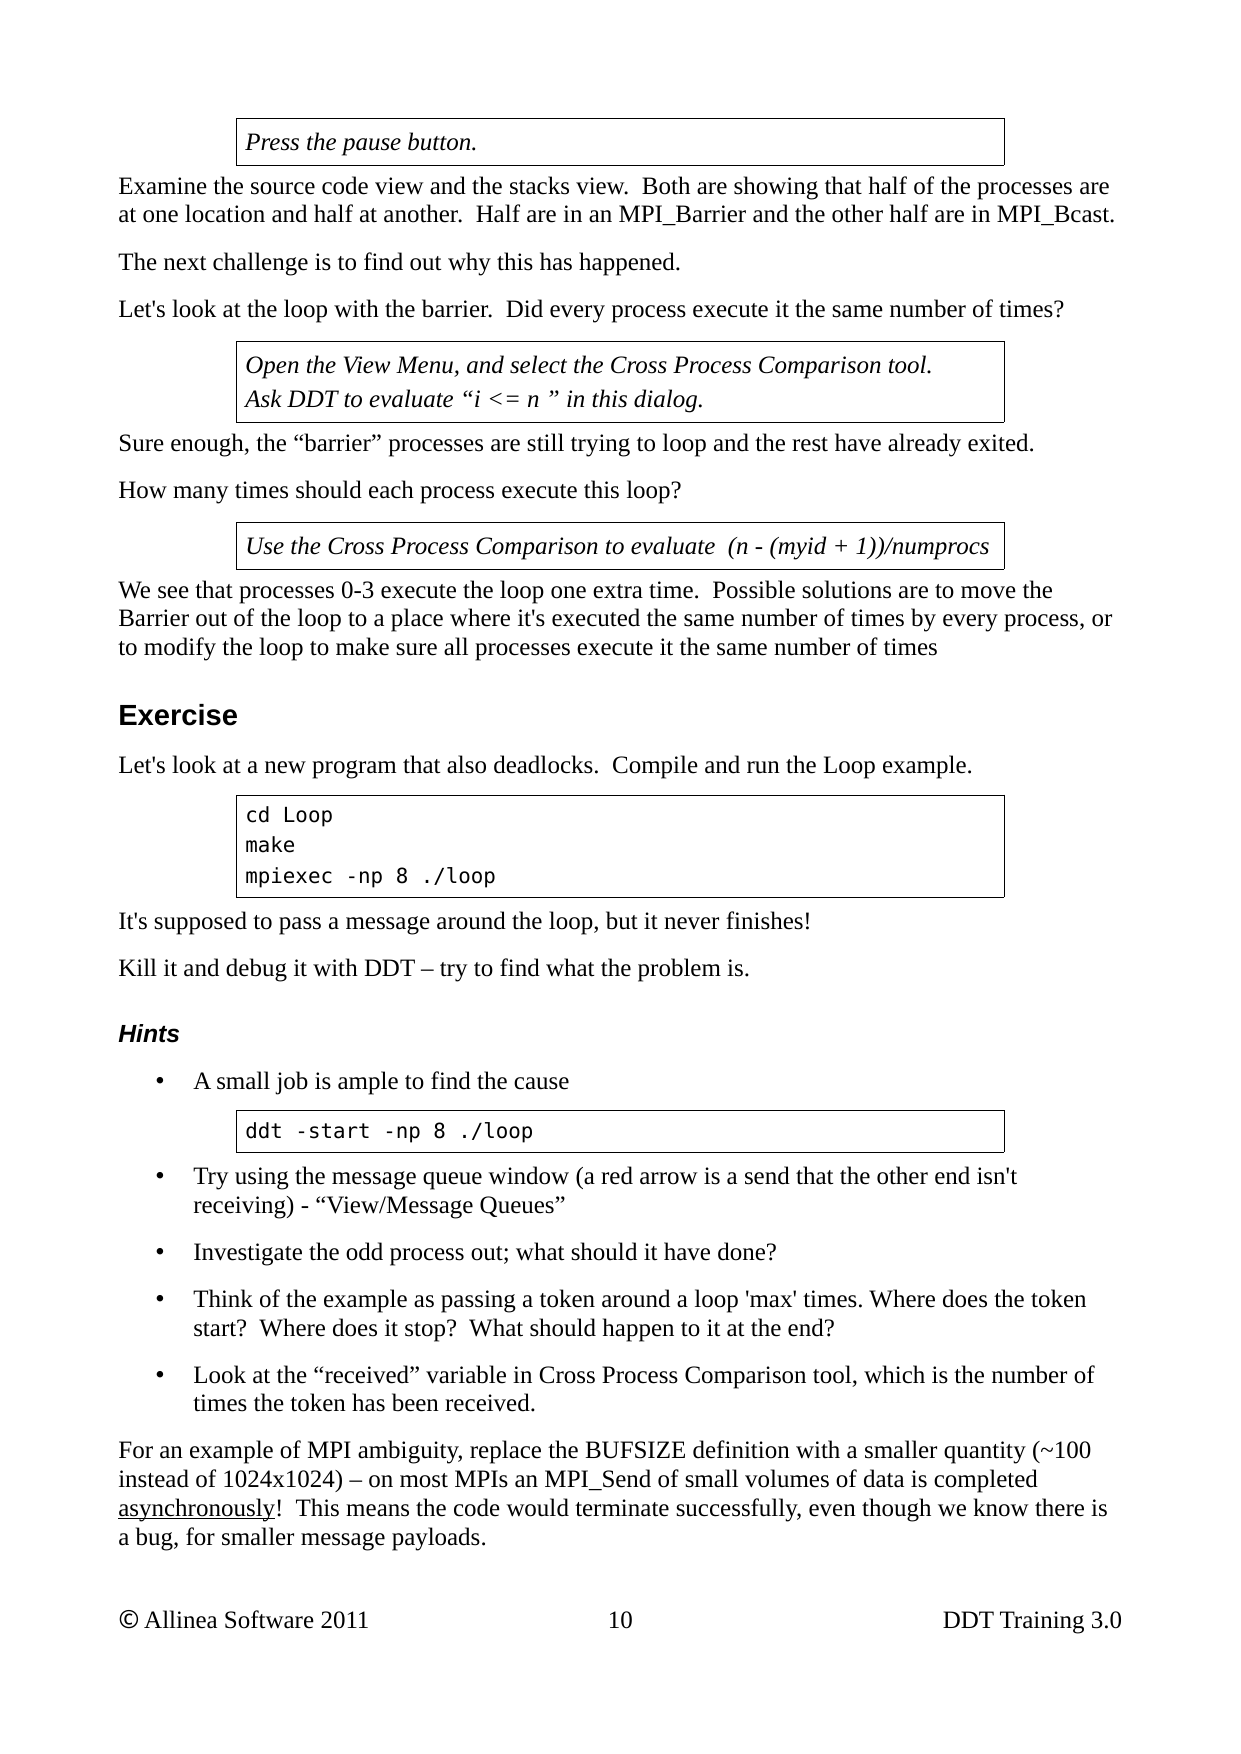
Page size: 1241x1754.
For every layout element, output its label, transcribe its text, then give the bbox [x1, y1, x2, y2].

list Try using the message queue window (a red arrow is a send that the other end isn't receiving) - “View/Message Queues” [156, 1161, 1122, 1218]
subtitle Hints [118, 1019, 1122, 1047]
subtitle Exercise [118, 698, 1122, 732]
text Use the Cross Process Comparison to evaluate (n - (myid + 1))/numprocs [237, 523, 1004, 569]
text Open the View Menu, and select the Cross Process Comparison tool. [237, 342, 1004, 375]
text mpiexec -np 8 ./loop [237, 855, 1004, 897]
text Let's look at a new program that also deadlocks. Compile and run the Loop example. [118, 750, 1122, 779]
list Look at the “received” variable in Cross Process Comparison tool, which is the number of times the token has been received. [156, 1360, 1122, 1417]
text ddt -start -np 8 ./loop [237, 1111, 1004, 1152]
text Press the pause button. [237, 119, 1004, 165]
text Ask DDT to evaluate “i <= n ” in this dialog. [237, 375, 1004, 422]
text How many times should each process execute this loop? [118, 475, 1122, 504]
text The next challenge is to find out why this has happened. [118, 247, 1122, 275]
list A small job is ample to find the cause [156, 1066, 1122, 1095]
text We see that processes 0-3 execute the loop one extra time. Possible solutions are to move the Barrier out of the loop to a place where it's executed the same number of times by every process, or to modify the loop to make sure all processes execute it the same number of times [118, 575, 1122, 661]
text make [237, 824, 1004, 855]
text For an example of MPI ambiguity, replace the BUFSIZE definition with a smaller quantity (~100 instead of 1024x1024) – on most MPIs an MPI_Send of small volumes of data is completed asynchronously! This means the code would terminate successfully, even though we know there is a bug, for smaller message payloads. [118, 1436, 1122, 1551]
text Let's look at the loop with the barrier. Did every process execute it the same number of times? [118, 294, 1122, 322]
text Examine the source code view and the stacks view. Both are showing that half of the processes are at one location and half at another. Half are in an MPI_Barrier and the other half are in MPI_Bcast. [118, 171, 1122, 228]
text It's supposed to pass a message around the loop, but it never finishes! [118, 906, 1122, 934]
text cd Loop [237, 796, 1004, 824]
text Kill it and debug it with DDT – try to find what the problem is. [118, 953, 1122, 982]
text Sure enough, the “barrier” processes are still trying to loop and the rest have already exited. [118, 428, 1122, 457]
list Investigate the odd process out; what should it have done? [156, 1237, 1122, 1266]
list Think of the example as passing a token around a loop 'max' times. Where does the token start? Where does it stop? What should happen to it at the end? [156, 1284, 1122, 1341]
